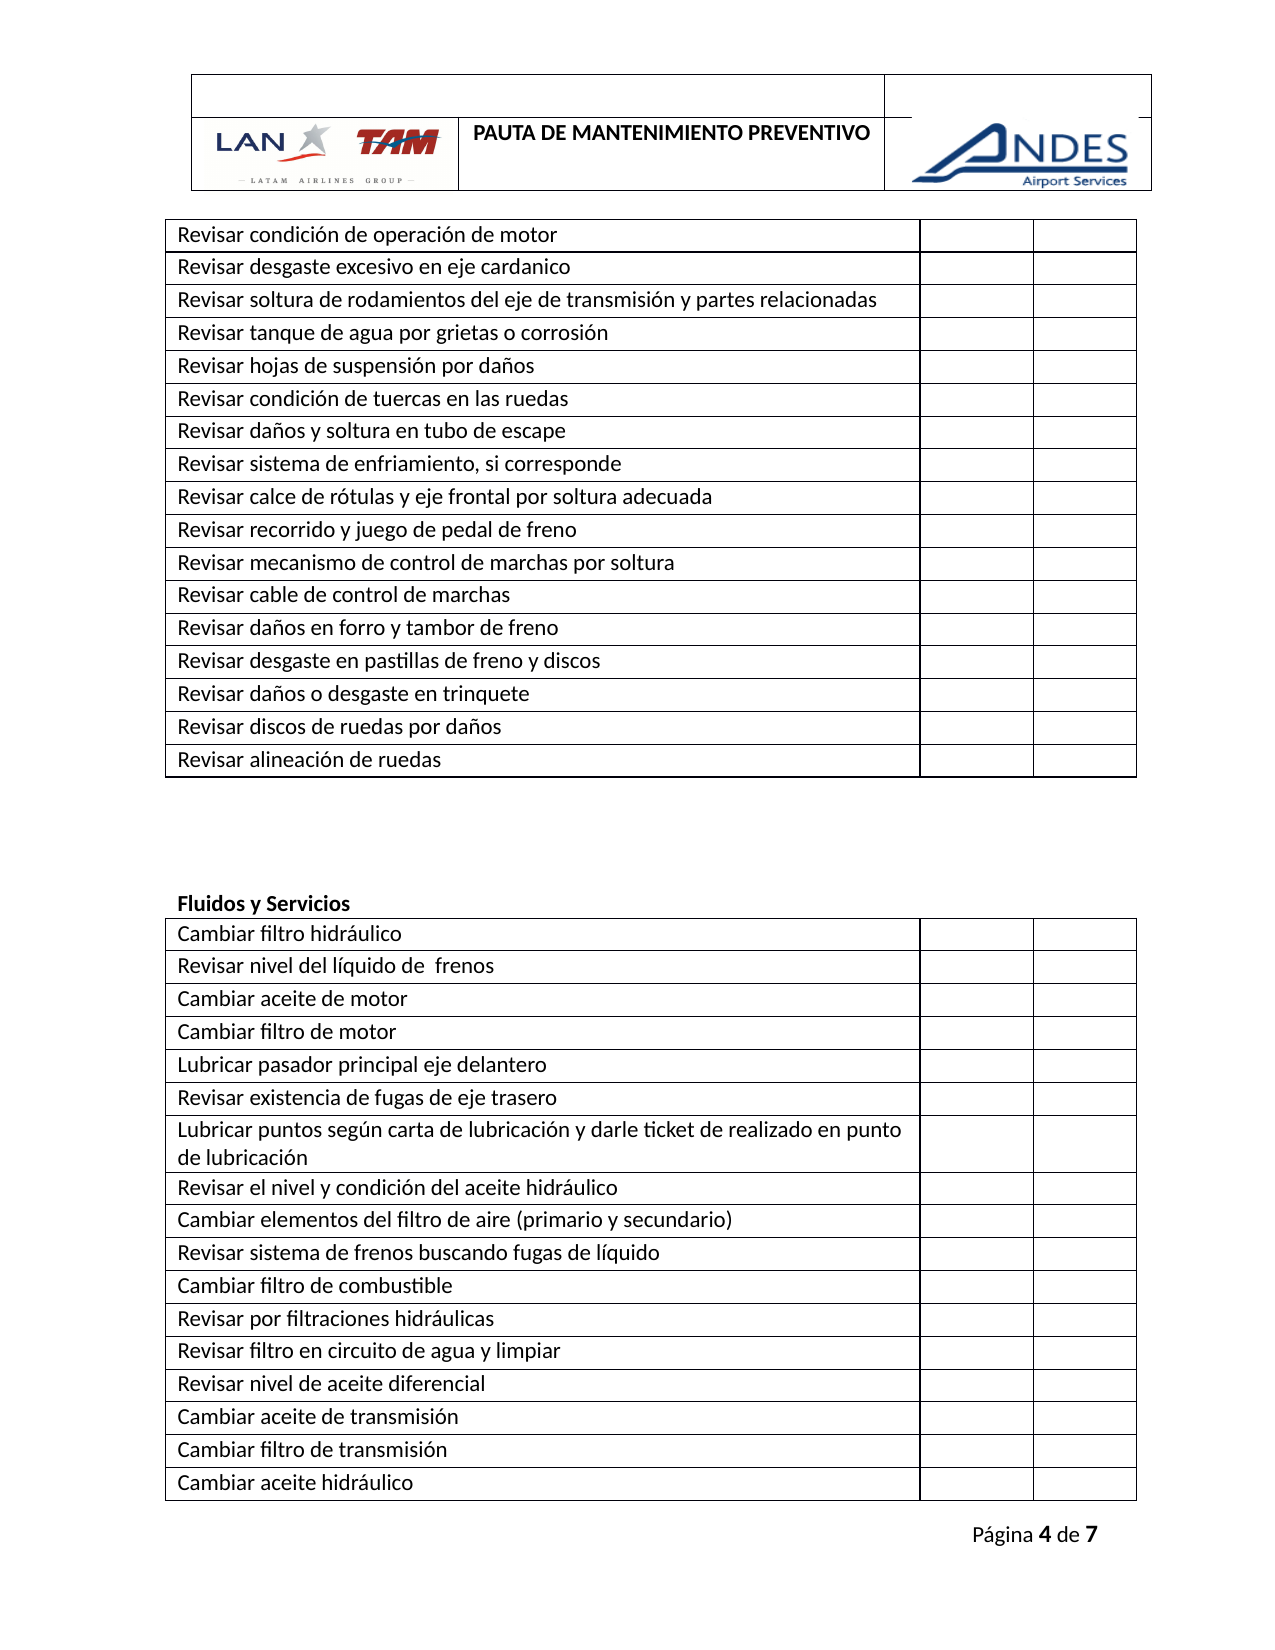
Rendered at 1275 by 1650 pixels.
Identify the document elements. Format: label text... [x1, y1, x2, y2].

table_cell [1034, 1238, 1136, 1270]
table_cell [921, 384, 1033, 416]
text Fluidos y Servicios [177, 889, 1098, 918]
table_cell [1034, 1271, 1136, 1303]
table_cell [1034, 1402, 1136, 1434]
table_cell [921, 548, 1033, 579]
table_cell [1034, 1173, 1136, 1204]
table_cell Revisar nivel de aceite diferencial [166, 1370, 919, 1401]
table_cell [1034, 1468, 1136, 1500]
table_cell [921, 220, 1033, 251]
table_cell [921, 1402, 1033, 1434]
table_cell Revisar tanque de agua por grietas o corrosión [166, 318, 919, 350]
picture [911, 117, 1139, 190]
table_cell Revisar condición de tuercas en las ruedas [166, 384, 919, 416]
table_cell [921, 482, 1033, 514]
table_cell [1034, 1205, 1136, 1237]
table_cell Revisar hojas de suspensión por daños [166, 351, 919, 383]
table_cell [1034, 253, 1136, 284]
table_cell Revisar desgaste en pastillas de freno y discos [166, 646, 919, 678]
table_cell Cambiar aceite hidráulico [166, 1468, 919, 1500]
table_cell Revisar existencia de fugas de eje trasero [166, 1083, 919, 1114]
table_cell [1034, 220, 1136, 251]
table_cell Cambiar aceite de motor [166, 984, 919, 1016]
table_cell [1034, 318, 1136, 350]
table_cell Revisar daños o desgaste en trinquete [166, 679, 919, 711]
table_cell [921, 984, 1033, 1016]
table_cell Lubricar puntos según carta de lubricación y darle ticket de realizado en punto de lubricación [166, 1116, 919, 1172]
table_cell Revisar sistema de enfriamiento, si corresponde [166, 449, 919, 481]
table_cell [921, 1337, 1033, 1368]
table_cell Revisar condición de operación de motor [166, 220, 919, 251]
table_cell [921, 614, 1033, 645]
table_cell Revisar recorrido y juego de pedal de freno [166, 515, 919, 547]
table_cell [1034, 285, 1136, 317]
table_cell [921, 351, 1033, 383]
table_cell Revisar soltura de rodamientos del eje de transmisión y partes relacionadas [166, 285, 919, 317]
table_cell [921, 646, 1033, 678]
table_cell [921, 318, 1033, 350]
table_cell Revisar cable de control de marchas [166, 581, 919, 612]
table_cell Revisar calce de rótulas y eje frontal por soltura adecuada [166, 482, 919, 514]
table_cell [921, 1116, 1033, 1172]
table_cell [921, 1083, 1033, 1114]
table_header Cambiar filtro hidráulico [166, 919, 919, 950]
table_cell Cambiar aceite de transmisión [166, 1402, 919, 1434]
table_cell [1034, 581, 1136, 612]
table_cell [1034, 951, 1136, 983]
table_cell [921, 1271, 1033, 1303]
table_cell [1034, 1050, 1136, 1082]
table_cell [1034, 1337, 1136, 1368]
table_cell Revisar por filtraciones hidráulicas [166, 1304, 919, 1336]
table_cell Revisar mecanismo de control de marchas por soltura [166, 548, 919, 579]
table_cell Revisar daños en forro y tambor de freno [166, 614, 919, 645]
table_cell Cambiar filtro de transmisión [166, 1435, 919, 1467]
table_cell [921, 745, 1033, 776]
table_cell [1034, 417, 1136, 448]
table_cell [1034, 1083, 1136, 1114]
table_cell [1034, 646, 1136, 678]
table_cell [1034, 449, 1136, 481]
table_cell [921, 679, 1033, 711]
table_cell Revisar desgaste excesivo en eje cardanico [166, 253, 919, 284]
table_cell Revisar alineación de ruedas [166, 745, 919, 776]
table_cell [1034, 745, 1136, 776]
table_cell [1034, 482, 1136, 514]
table_cell [1034, 384, 1136, 416]
table_cell [1034, 679, 1136, 711]
table_cell [1034, 712, 1136, 744]
table_cell [1034, 1304, 1136, 1336]
table_cell [921, 253, 1033, 284]
table_cell Cambiar elementos del filtro de aire (primario y secundario) [166, 1205, 919, 1237]
table_cell Lubricar pasador principal eje delantero [166, 1050, 919, 1082]
table_cell [1034, 1435, 1136, 1467]
table_cell [921, 1435, 1033, 1467]
table_cell [1034, 1017, 1136, 1049]
table_cell [921, 1017, 1033, 1049]
table_cell [921, 285, 1033, 317]
table_cell [921, 581, 1033, 612]
table_cell Revisar discos de ruedas por daños [166, 712, 919, 744]
table_cell [1034, 1370, 1136, 1401]
table_cell Cambiar filtro de combustible [166, 1271, 919, 1303]
table_cell [921, 1205, 1033, 1237]
table_header [1034, 919, 1136, 950]
table_cell [921, 1238, 1033, 1270]
table_cell [921, 1050, 1033, 1082]
table_cell [1034, 548, 1136, 579]
table_cell [921, 515, 1033, 547]
table_cell [921, 449, 1033, 481]
table_header [921, 919, 1033, 950]
table_cell [921, 951, 1033, 983]
table_cell [921, 712, 1033, 744]
table_cell [921, 1468, 1033, 1500]
table_cell [1034, 1116, 1136, 1172]
table_cell [1034, 984, 1136, 1016]
table_cell [921, 417, 1033, 448]
table_cell [921, 1304, 1033, 1336]
table_cell [1034, 515, 1136, 547]
table_cell Cambiar filtro de motor [166, 1017, 919, 1049]
table_cell Revisar nivel del líquido de frenos [166, 951, 919, 983]
table_cell [1034, 614, 1136, 645]
table_cell [921, 1370, 1033, 1401]
picture [204, 191, 454, 195]
table_cell [1034, 351, 1136, 383]
table_cell Revisar el nivel y condición del aceite hidráulico [166, 1173, 919, 1204]
table_cell [921, 1173, 1033, 1204]
picture [204, 118, 454, 190]
table_cell Revisar filtro en circuito de agua y limpiar [166, 1337, 919, 1368]
table_cell Revisar daños y soltura en tubo de escape [166, 417, 919, 448]
table_cell Revisar sistema de frenos buscando fugas de líquido [166, 1238, 919, 1270]
